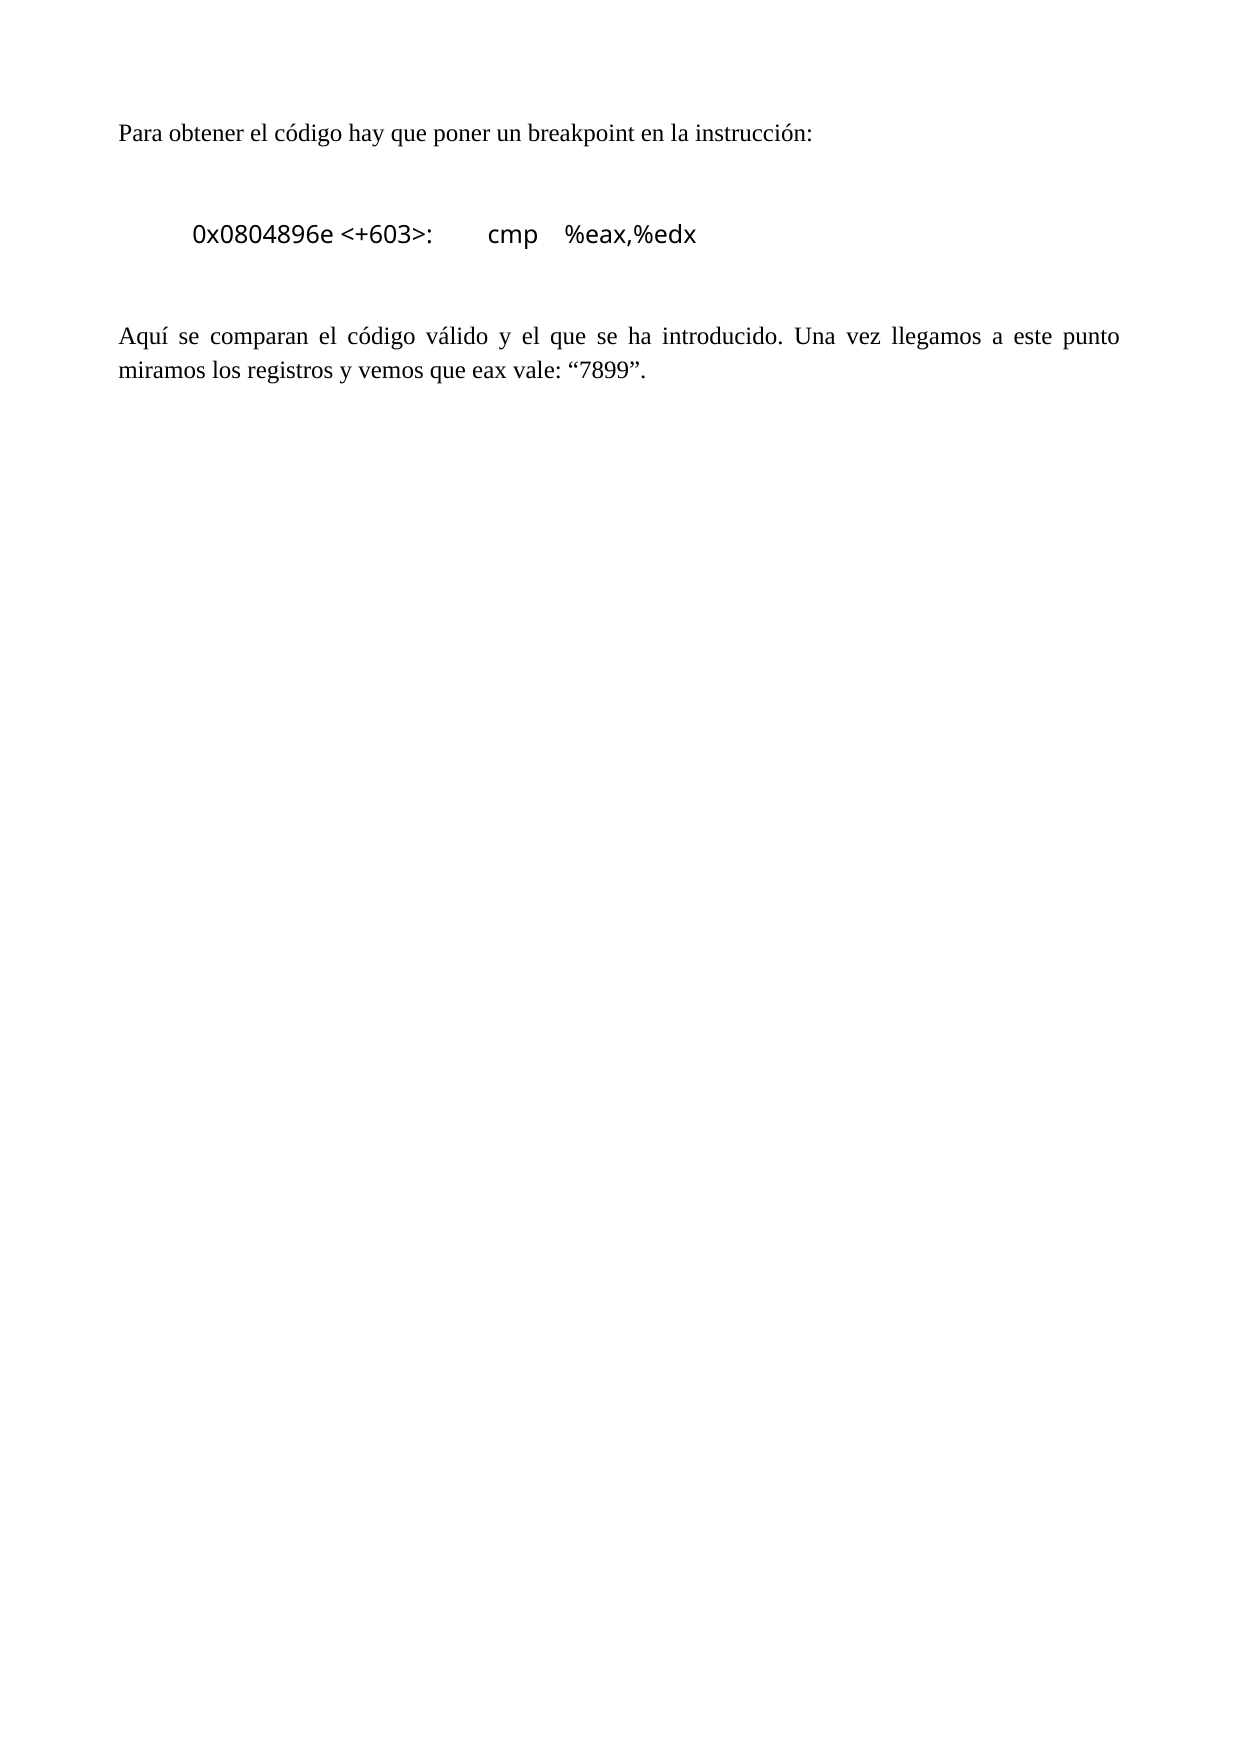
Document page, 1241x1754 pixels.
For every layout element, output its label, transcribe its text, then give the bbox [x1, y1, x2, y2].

text Para obtener el código hay que poner un breakpoint en la instrucción: [118, 118, 1122, 147]
text Aquí se comparan el código válido y el que se ha introducido. Una vez llegamos a este punto miramos los registros y vemos que eax vale: “7899”. [118, 321, 1122, 384]
text 0x0804896e <+603>: cmp %eax,%edx [118, 216, 1122, 250]
